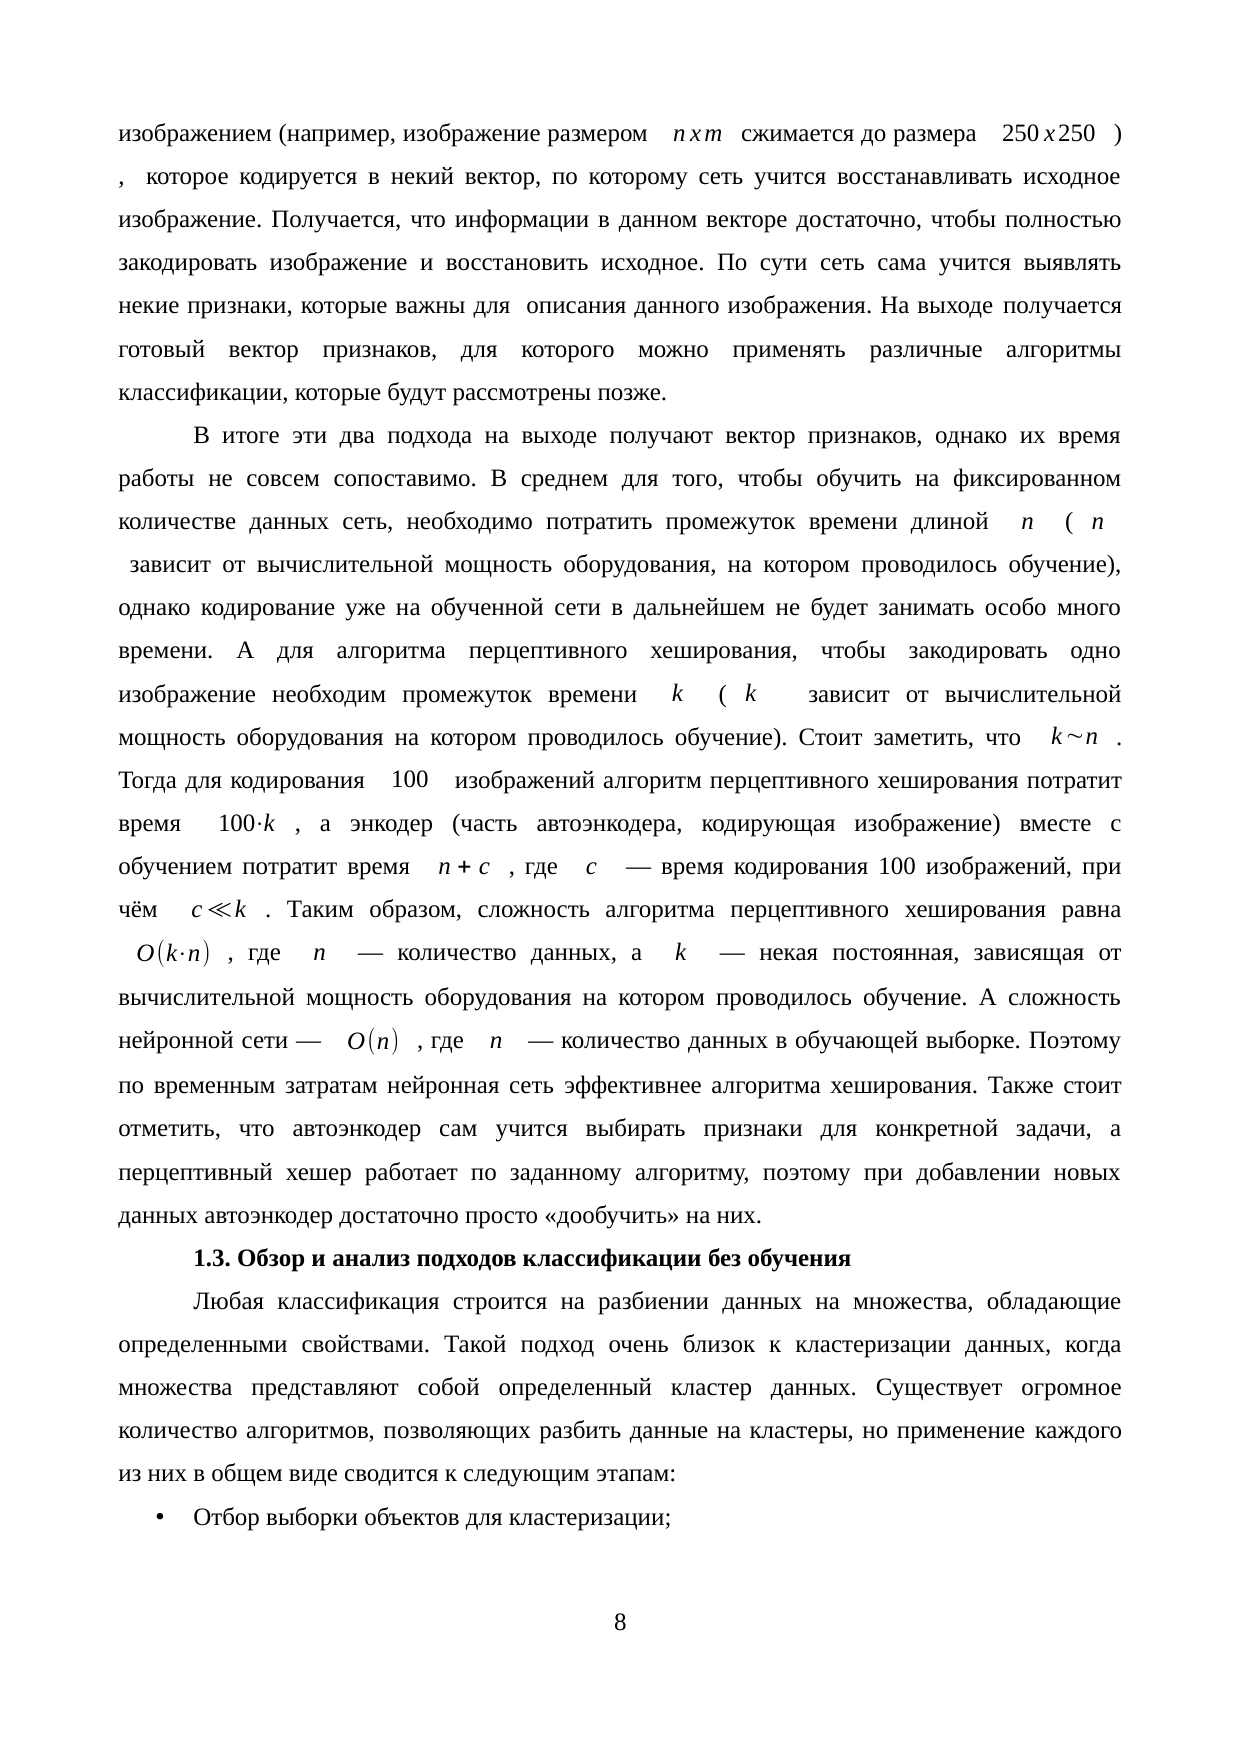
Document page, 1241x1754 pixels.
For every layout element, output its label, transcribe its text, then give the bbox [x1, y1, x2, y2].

text 1.3. Обзор и анализ подходов классификации без обучения [118, 1243, 1122, 1272]
text Любая классификация строится на разбиении данных на множества, обладающие определенными свойствами. Такой подход очень близок к кластеризации данных, когда множества представляют собой определенный кластер данных. Существует огромное количество алгоритмов, позволяющих разбить данные на кластеры, но применение каждого из них в общем виде сводится к следующим этапам: [118, 1286, 1122, 1487]
text В итоге эти два подхода на выходе получают вектор признаков, однако их время работы не совсем сопоставимо. В среднем для того, чтобы обучить на фиксированном количестве данных сеть, необходимо потратить промежуток времени длиной ( зависит от вычислительной мощность оборудования, на котором проводилось обучение), однако кодирование уже на обученной сети в дальнейшем не будет занимать особо много времени. А для алгоритма перцептивного хеширования, чтобы закодировать одно изображение необходим промежуток времени ( зависит от вычислительной мощность оборудования на котором проводилось обучение). Стоит заметить, что . Тогда для кодирования изображений алгоритм перцептивного хеширования потратит время , а энкодер (часть автоэнкодера, кодирующая изображение) вместе с обучением потратит время , где — время кодирования 100 изображений, при чём . Таким образом, сложность алгоритма перцептивного хеширования равна , где — количество данных, а — некая постоянная, зависящая от вычислительной мощность оборудования на котором проводилось обучение. А сложность нейронной сети — , где — количество данных в обучающей выборке. Поэтому по временным затратам нейронная сеть эффективнее алгоритма хеширования. Также стоит отметить, что автоэнкодер сам учится выбирать признаки для конкретной задачи, а перцептивный хешер работает по заданному алгоритму, поэтому при добавлении новых данных автоэнкодер достаточно просто «дообучить» на них. [118, 420, 1122, 1228]
list Отбор выборки объектов для кластеризации; [156, 1502, 1122, 1530]
text изображением (например, изображение размером сжимается до размера ) , которое кодируется в некий вектор, по которому сеть учится восстанавливать исходное изображение. Получается, что информации в данном векторе достаточно, чтобы полностью закодировать изображение и восстановить исходное. По сути сеть сама учится выявлять некие признаки, которые важны для описания данного изображения. На выходе получается готовый вектор признаков, для которого можно применять различные алгоритмы классификации, которые будут рассмотрены позже. [118, 118, 1122, 406]
